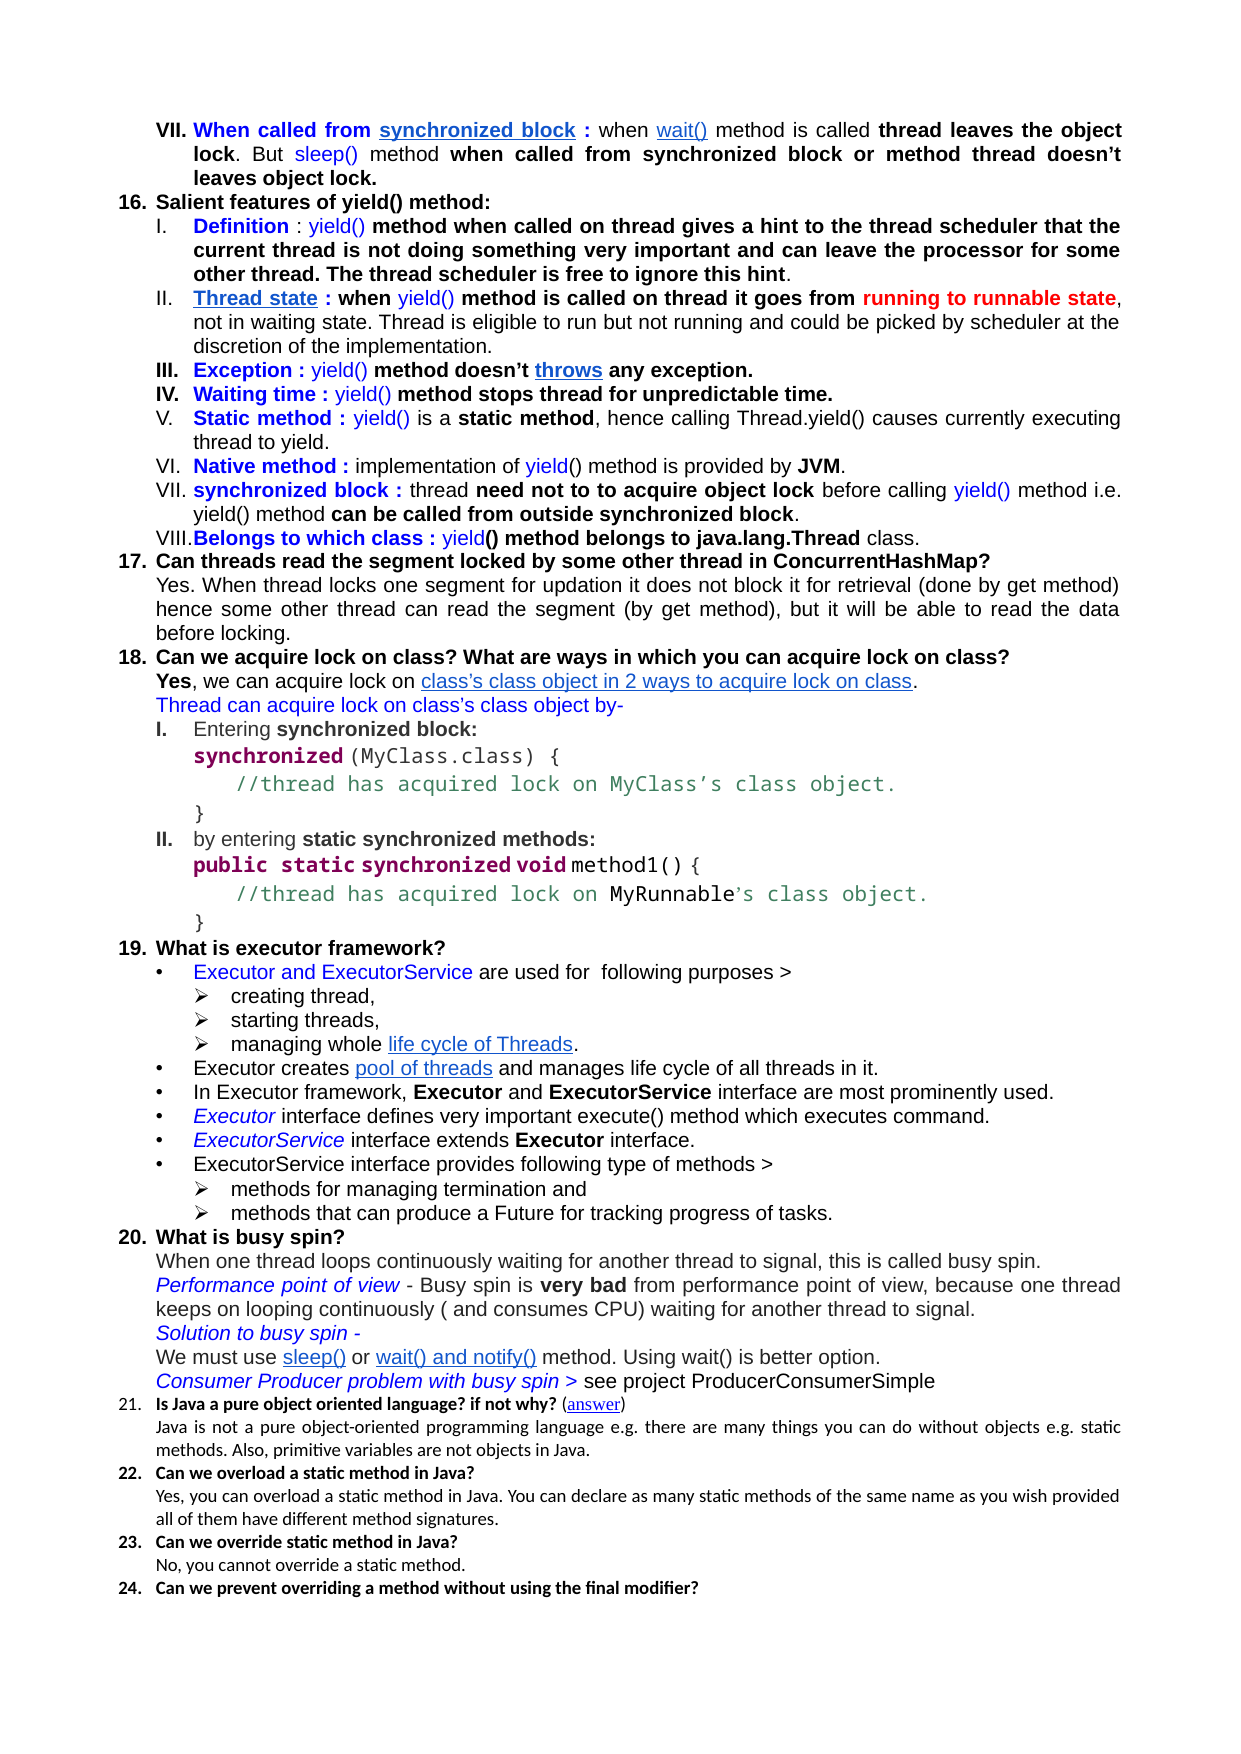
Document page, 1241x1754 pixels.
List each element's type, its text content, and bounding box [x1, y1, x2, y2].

list Can threads read the segment locked by some other thread in ConcurrentHashMap? [118, 549, 1122, 573]
list Java is not a pure object-oriented programming language e.g. there are many things you can do without objects e.g. static methods. Also, primitive variables are not objects in Java. [118, 1416, 1122, 1461]
list ExecutorService interface provides following type of methods > [156, 1152, 1122, 1176]
list Thread state : when yield() method is called on thread it goes from running to runnable state, not in waiting state. Thread is eligible to run but not running and could be picked by scheduler at the discretion of the implementation. [156, 286, 1122, 358]
list Consumer Producer problem with busy spin > see project ProducerConsumerSimple [118, 1369, 1122, 1393]
list methods for managing termination and [193, 1176, 1122, 1200]
list Is Java a pure object oriented language? if not why? (answer) [118, 1393, 1122, 1416]
list Can we prevent overriding a method without using the final modifier? [118, 1576, 1122, 1599]
list //thread has acquired lock on MyRunnable’s class object. [156, 879, 1122, 907]
list Static method : yield() is a static method, hence calling Thread.yield() causes currently executing thread to yield. [156, 406, 1122, 453]
list When one thread loops continuously waiting for another thread to signal, this is called busy spin. [118, 1248, 1122, 1272]
list Native method : implementation of yield() method is provided by JVM. [156, 453, 1122, 477]
list Salient features of yield() method: [118, 190, 1122, 214]
list starting threads, [193, 1008, 1122, 1032]
list Can we override static method in Java? [118, 1530, 1122, 1553]
list Executor and ExecutorService are used for following purposes > [156, 959, 1122, 984]
list } [156, 907, 1122, 936]
list Yes. When thread locks one segment for updation it does not block it for retrieval (done by get method) hence some other thread can read the segment (by get method), but it will be able to read the data before locking. [118, 573, 1122, 645]
list } [156, 798, 1122, 826]
list Yes, you can overload a static method in Java. You can declare as many static methods of the same name as you wish provided all of them have different method signatures. [118, 1484, 1122, 1530]
list Solution to busy spin - [118, 1321, 1122, 1344]
list by entering static synchronized methods: [156, 826, 1122, 850]
list Can we acquire lock on class? What are ways in which you can acquire lock on class? [118, 645, 1122, 669]
list synchronized block : thread need not to to acquire object lock before calling yield() method i.e. yield() method can be called from outside synchronized block. [156, 477, 1122, 525]
list Waiting time : yield() method stops thread for unpredictable time. [156, 382, 1122, 406]
list What is busy spin? [118, 1224, 1122, 1248]
list Thread can acquire lock on class’s class object by- [118, 693, 1122, 717]
list What is executor framework? [118, 936, 1122, 959]
list methods that can produce a Future for tracking progress of tasks. [193, 1200, 1122, 1224]
list Definition : yield() method when called on thread gives a hint to the thread scheduler that the current thread is not doing something very important and can leave the processor for some other thread. The thread scheduler is free to ignore this hint. [156, 214, 1122, 286]
list Performance point of view - Busy spin is very bad from performance point of view, because one thread keeps on looping continuously ( and consumes CPU) waiting for another thread to signal. [118, 1272, 1122, 1321]
list Can we overload a static method in Java? [118, 1461, 1122, 1484]
list When called from synchronized block : when wait() method is called thread leaves the object lock. But sleep() method when called from synchronized block or method thread doesn’t leaves object lock. [156, 118, 1122, 190]
list //thread has acquired lock on MyClass’s class object. [156, 769, 1122, 798]
list synchronized (MyClass.class) { [156, 741, 1122, 769]
list Belongs to which class : yield() method belongs to java.lang.Thread class. [156, 525, 1122, 549]
list creating thread, [193, 984, 1122, 1008]
list Entering synchronized block: [156, 717, 1122, 741]
list We must use sleep() or wait() and notify() method. Using wait() is better option. [118, 1344, 1122, 1369]
list Executor interface defines very important execute() method which executes command. [156, 1104, 1122, 1128]
list Exception : yield() method doesn’t throws any exception. [156, 358, 1122, 382]
list public static synchronized void method1() { [156, 850, 1122, 879]
list No, you cannot override a static method. [118, 1553, 1122, 1576]
list Yes, we can acquire lock on class’s class object in 2 ways to acquire lock on class. [118, 669, 1122, 693]
list Executor creates pool of threads and manages life cycle of all threads in it. [156, 1056, 1122, 1080]
list In Executor framework, Executor and ExecutorService interface are most prominently used. [156, 1080, 1122, 1104]
list managing whole life cycle of Threads. [193, 1032, 1122, 1056]
list ExecutorService interface extends Executor interface. [156, 1128, 1122, 1152]
